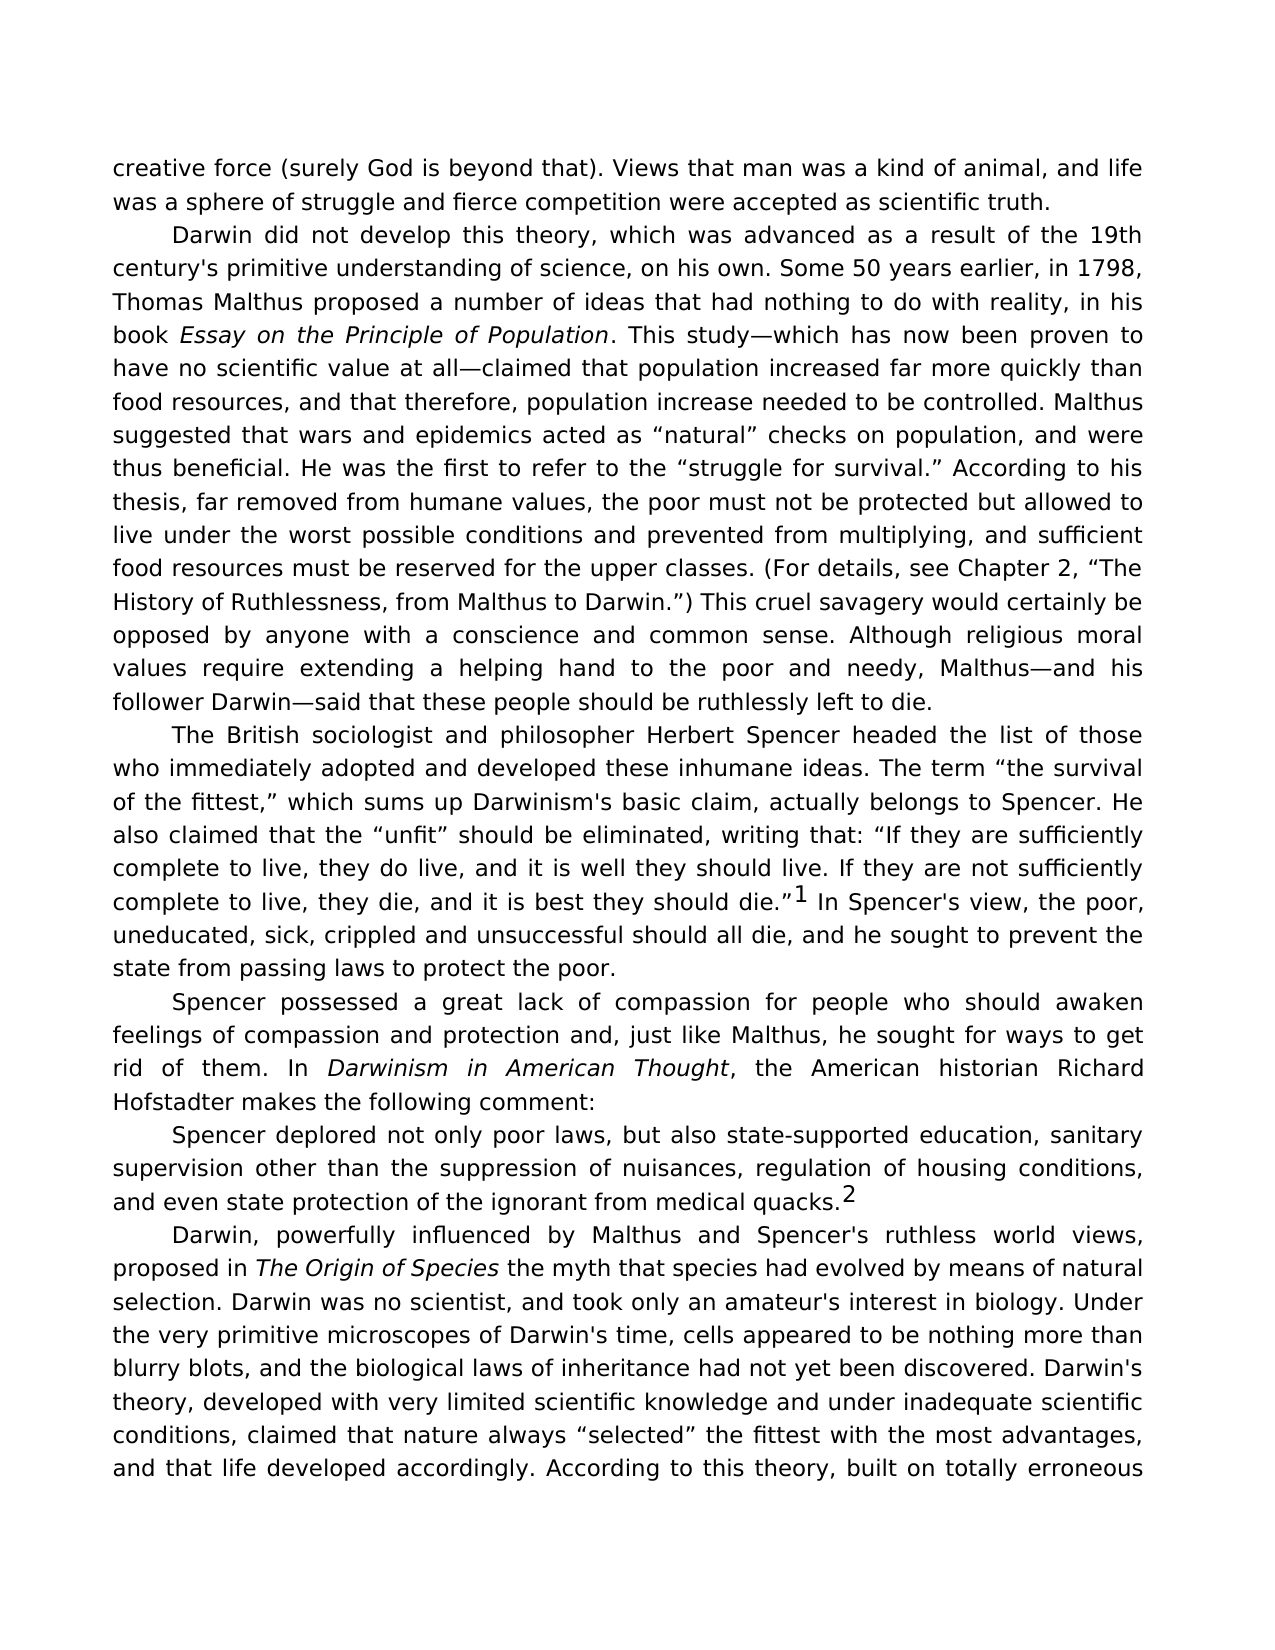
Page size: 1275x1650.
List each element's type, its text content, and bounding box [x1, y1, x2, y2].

text creative force (surely God is beyond that). Views that man was a kind of animal, and life was a sphere of struggle and fierce competition were accepted as scientific truth. [112, 150, 1145, 217]
text Darwin, powerfully influenced by Malthus and Spencer's ruthless world views, proposed in The Origin of Species the myth that species had evolved by means of natural selection. Darwin was no scientist, and took only an amateur's interest in biology. Under the very primitive microscopes of Darwin's time, cells appeared to be nothing more than blurry blots, and the biological laws of inheritance had not yet been discovered. Darwin's theory, developed with very limited scientific knowledge and under inadequate scientific conditions, claimed that nature always “selected” the fittest with the most advantages, and that life developed accordingly. According to this theory, built on totally erroneous [112, 1217, 1145, 1483]
text Darwin did not develop this theory, which was advanced as a result of the 19th century's primitive understanding of science, on his own. Some 50 years earlier, in 1798, Thomas Malthus proposed a number of ideas that had nothing to do with reality, in his book Essay on the Principle of Population. This study—which has now been proven to have no scientific value at all—claimed that population increased far more quickly than food resources, and that therefore, population increase needed to be controlled. Malthus suggested that wars and epidemics acted as “natural” checks on population, and were thus beneficial. He was the first to refer to the “struggle for survival.” According to his thesis, far removed from humane values, the poor must not be protected but allowed to live under the worst possible conditions and prevented from multiplying, and sufficient food resources must be reserved for the upper classes. (For details, see Chapter 2, “The History of Ruthlessness, from Malthus to Darwin.”) This cruel savagery would certainly be opposed by anyone with a conscience and common sense. Although religious moral values require extending a helping hand to the poor and needy, Malthus—and his follower Darwin—said that these people should be ruthlessly left to die. [112, 217, 1145, 717]
text Spencer possessed a great lack of compassion for people who should awaken feelings of compassion and protection and, just like Malthus, he sought for ways to get rid of them. In Darwinism in American Thought, the American historian Richard Hofstadter makes the following comment: [112, 983, 1145, 1117]
text The British sociologist and philosopher Herbert Spencer headed the list of those who immediately adopted and developed these inhumane ideas. The term “the survival of the fittest,” which sums up Darwinism's basic claim, actually belongs to Spencer. He also claimed that the “unfit” should be eliminated, writing that: “If they are sufficiently complete to live, they do live, and it is well they should live. If they are not sufficiently complete to live, they die, and it is best they should die.”1 In Spencer's view, the poor, uneducated, sick, crippled and unsuccessful should all die, and he sought to prevent the state from passing laws to protect the poor. [112, 717, 1145, 983]
text Spencer deplored not only poor laws, but also state-supported education, sanitary supervision other than the suppression of nuisances, regulation of housing conditions, and even state protection of the ignorant from medical quacks.2 [112, 1117, 1145, 1217]
